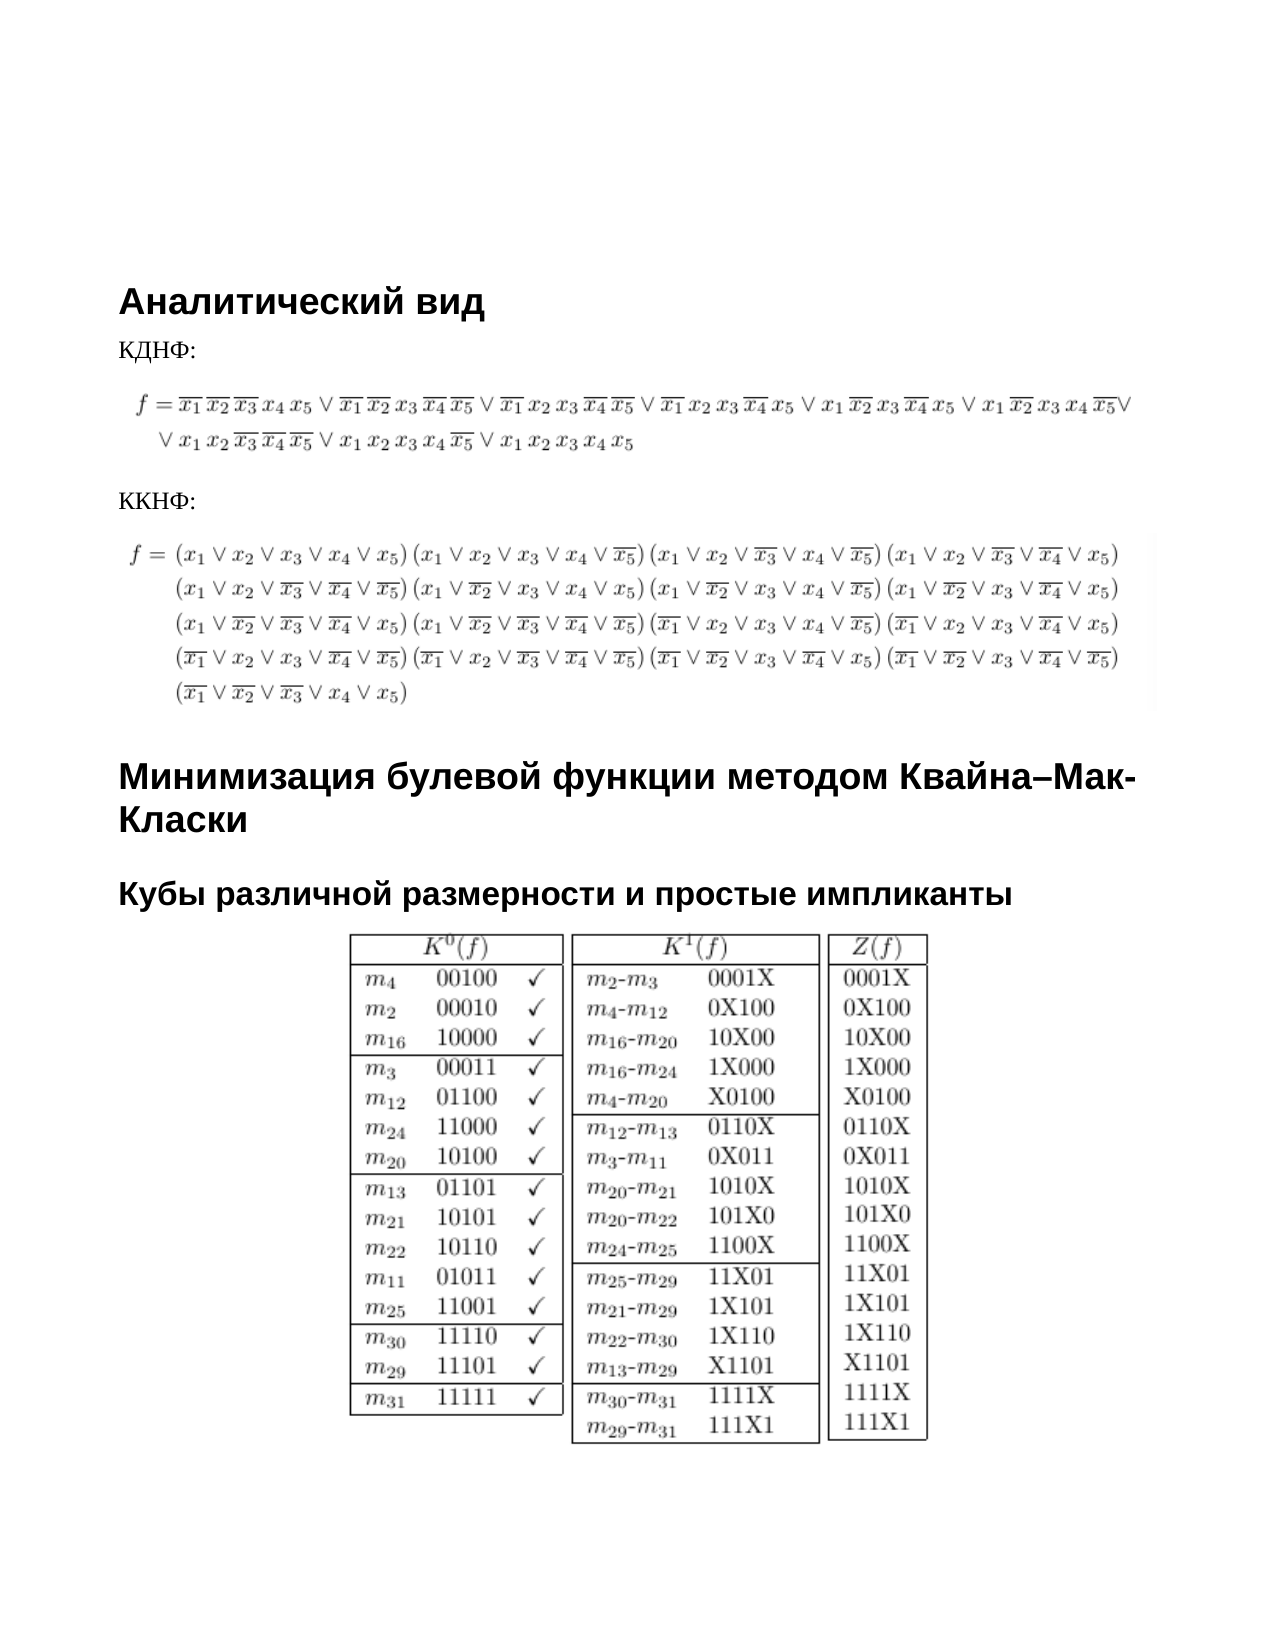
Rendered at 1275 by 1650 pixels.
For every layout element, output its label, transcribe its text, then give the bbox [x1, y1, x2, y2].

picture [118, 533, 1157, 711]
subtitle Минимизация булевой функции методом Квайна–Мак-Класки [118, 754, 1157, 841]
picture [339, 925, 936, 1466]
text ККНФ: [118, 486, 1157, 515]
picture [118, 382, 1157, 468]
subtitle Кубы различной размерности и простые импликанты [118, 874, 1157, 913]
text КДНФ: [118, 335, 1157, 364]
subtitle Аналитический вид [118, 279, 1157, 322]
